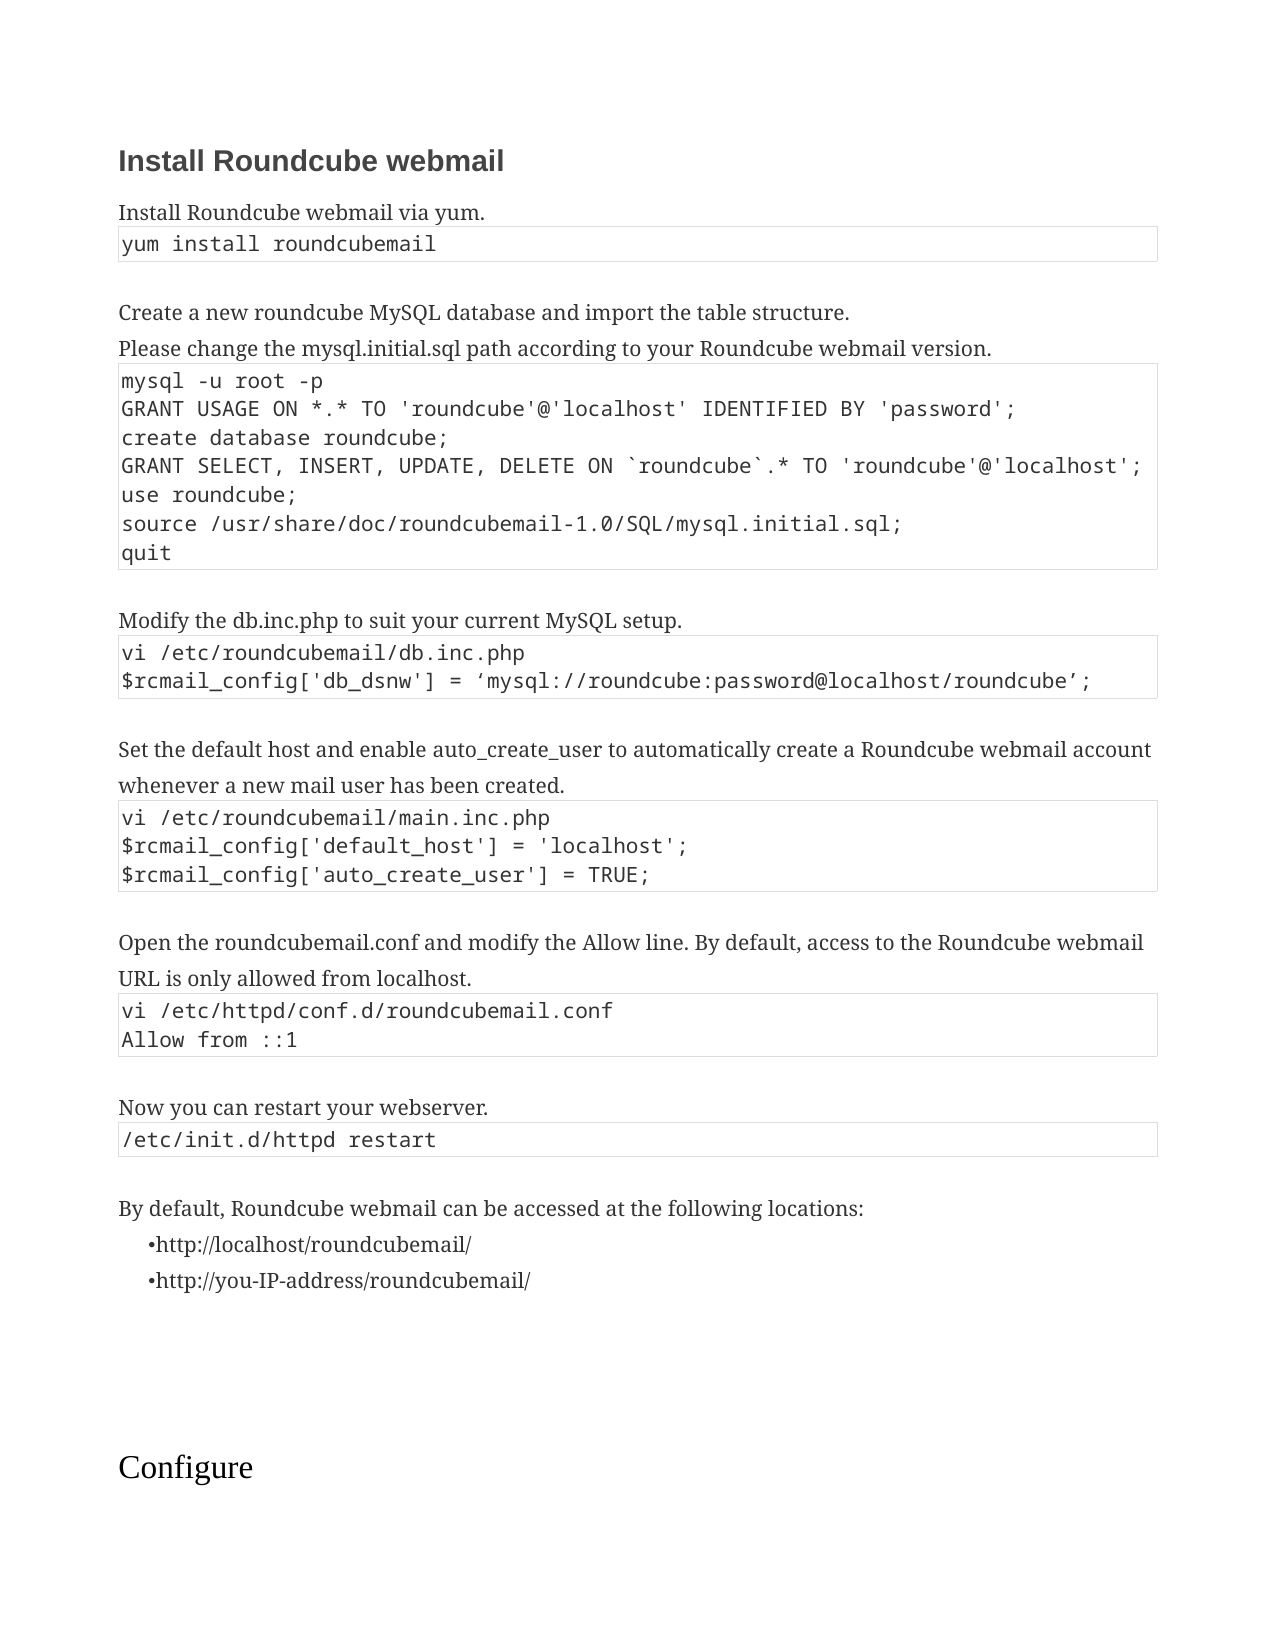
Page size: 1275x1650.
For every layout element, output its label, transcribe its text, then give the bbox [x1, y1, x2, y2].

text $rcmail_config['auto_create_user'] = TRUE; [119, 857, 1157, 891]
text Now you can restart your webserver. [118, 1086, 1157, 1122]
text use roundcube; [119, 477, 1157, 506]
list http://localhost/roundcubemail/ [148, 1222, 1157, 1258]
text quit [119, 534, 1157, 569]
text Create a new roundcube MySQL database and import the table structure. Please change the mysql.initial.sql path according to your Roundcube webmail version. [118, 290, 1157, 362]
text $rcmail_config['default_host'] = 'localhost'; [119, 828, 1157, 857]
text GRANT USAGE ON *.* TO 'roundcube'@'localhost' IDENTIFIED BY 'password'; [119, 391, 1157, 420]
text create database roundcube; [119, 420, 1157, 448]
text /etc/init.d/httpd restart [119, 1123, 1157, 1156]
text Install Roundcube webmail via yum. [118, 190, 1157, 226]
text vi /etc/httpd/conf.d/roundcubemail.conf [119, 994, 1157, 1022]
text vi /etc/roundcubemail/main.inc.php [119, 801, 1157, 828]
text GRANT SELECT, INSERT, UPDATE, DELETE ON `roundcube`.* TO 'roundcube'@'localhost'; [119, 448, 1157, 477]
text $rcmail_config['db_dsnw'] = ‘mysql://roundcube:password@localhost/roundcube’; [119, 663, 1157, 698]
text Modify the db.inc.php to suit your current MySQL setup. [118, 598, 1157, 634]
subtitle Install Roundcube webmail [118, 143, 1157, 178]
list http://you-IP-address/roundcubemail/ [148, 1258, 1157, 1294]
text mysql -u root -p [119, 364, 1157, 391]
text Set the default host and enable auto_create_user to automatically create a Roundcube webmail account whenever a new mail user has been created. [118, 727, 1157, 799]
text Allow from ::1 [119, 1022, 1157, 1056]
text By default, Roundcube webmail can be accessed at the following locations: [118, 1186, 1157, 1222]
text vi /etc/roundcubemail/db.inc.php [119, 636, 1157, 663]
text yum install roundcubemail [119, 227, 1157, 261]
text Open the roundcubemail.conf and modify the Allow line. By default, access to the Roundcube webmail URL is only allowed from localhost. [118, 921, 1157, 993]
text Configure [118, 1447, 1157, 1486]
text source /usr/share/doc/roundcubemail-1.0/SQL/mysql.initial.sql; [119, 506, 1157, 534]
